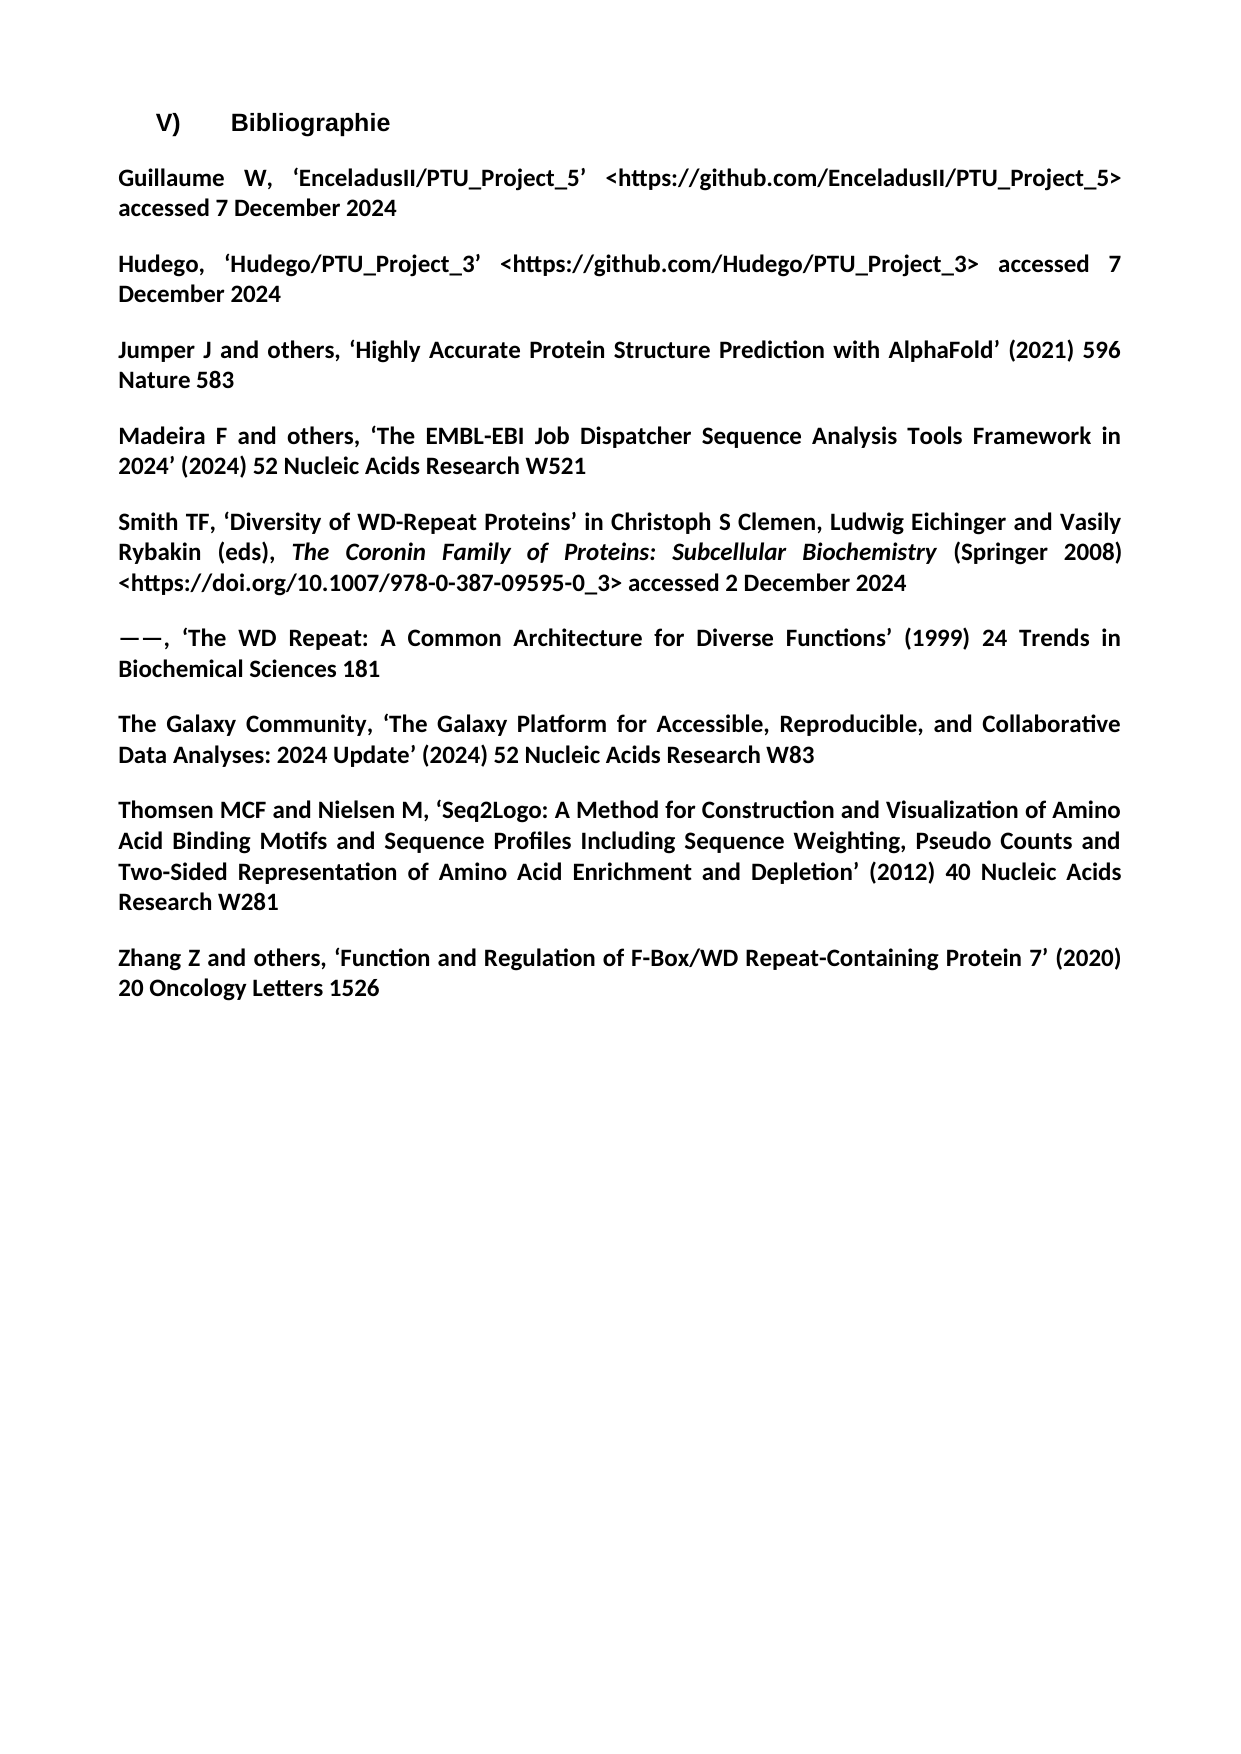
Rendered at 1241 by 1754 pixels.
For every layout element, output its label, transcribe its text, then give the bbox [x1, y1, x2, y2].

text Madeira F and others, ‘The EMBL-EBI Job Dispatcher Sequence Analysis Tools Framework in 2024’ (2024) 52 Nucleic Acids Research W521 [118, 420, 1122, 481]
list Bibliographie [156, 108, 1122, 137]
text The Galaxy Community, ‘The Galaxy Platform for Accessible, Reproducible, and Collaborative Data Analyses: 2024 Update’ (2024) 52 Nucleic Acids Research W83 [118, 708, 1122, 769]
text ——, ‘The WD Repeat: A Common Architecture for Diverse Functions’ (1999) 24 Trends in Biochemical Sciences 181 [118, 622, 1122, 683]
text Thomsen MCF and Nielsen M, ‘Seq2Logo: A Method for Construction and Visualization of Amino Acid Binding Motifs and Sequence Profiles Including Sequence Weighting, Pseudo Counts and Two-Sided Representation of Amino Acid Enrichment and Depletion’ (2012) 40 Nucleic Acids Research W281 [118, 794, 1122, 917]
text Smith TF, ‘Diversity of WD-Repeat Proteins’ in Christoph S Clemen, Ludwig Eichinger and Vasily Rybakin (eds), The Coronin Family of Proteins: Subcellular Biochemistry (Springer 2008) <https://doi.org/10.1007/978-0-387-09595-0_3> accessed 2 December 2024 [118, 506, 1122, 597]
text Hudego, ‘Hudego/PTU_Project_3’ <https://github.com/Hudego/PTU_Project_3> accessed 7 December 2024 [118, 248, 1122, 309]
text Guillaume W, ‘EnceladusII/PTU_Project_5’ <https://github.com/EnceladusII/PTU_Project_5> accessed 7 December 2024 [118, 162, 1122, 223]
text Zhang Z and others, ‘Function and Regulation of F-Box/WD Repeat-Containing Protein 7’ (2020) 20 Oncology Letters 1526 [118, 942, 1122, 1003]
text Jumper J and others, ‘Highly Accurate Protein Structure Prediction with AlphaFold’ (2021) 596 Nature 583 [118, 334, 1122, 395]
